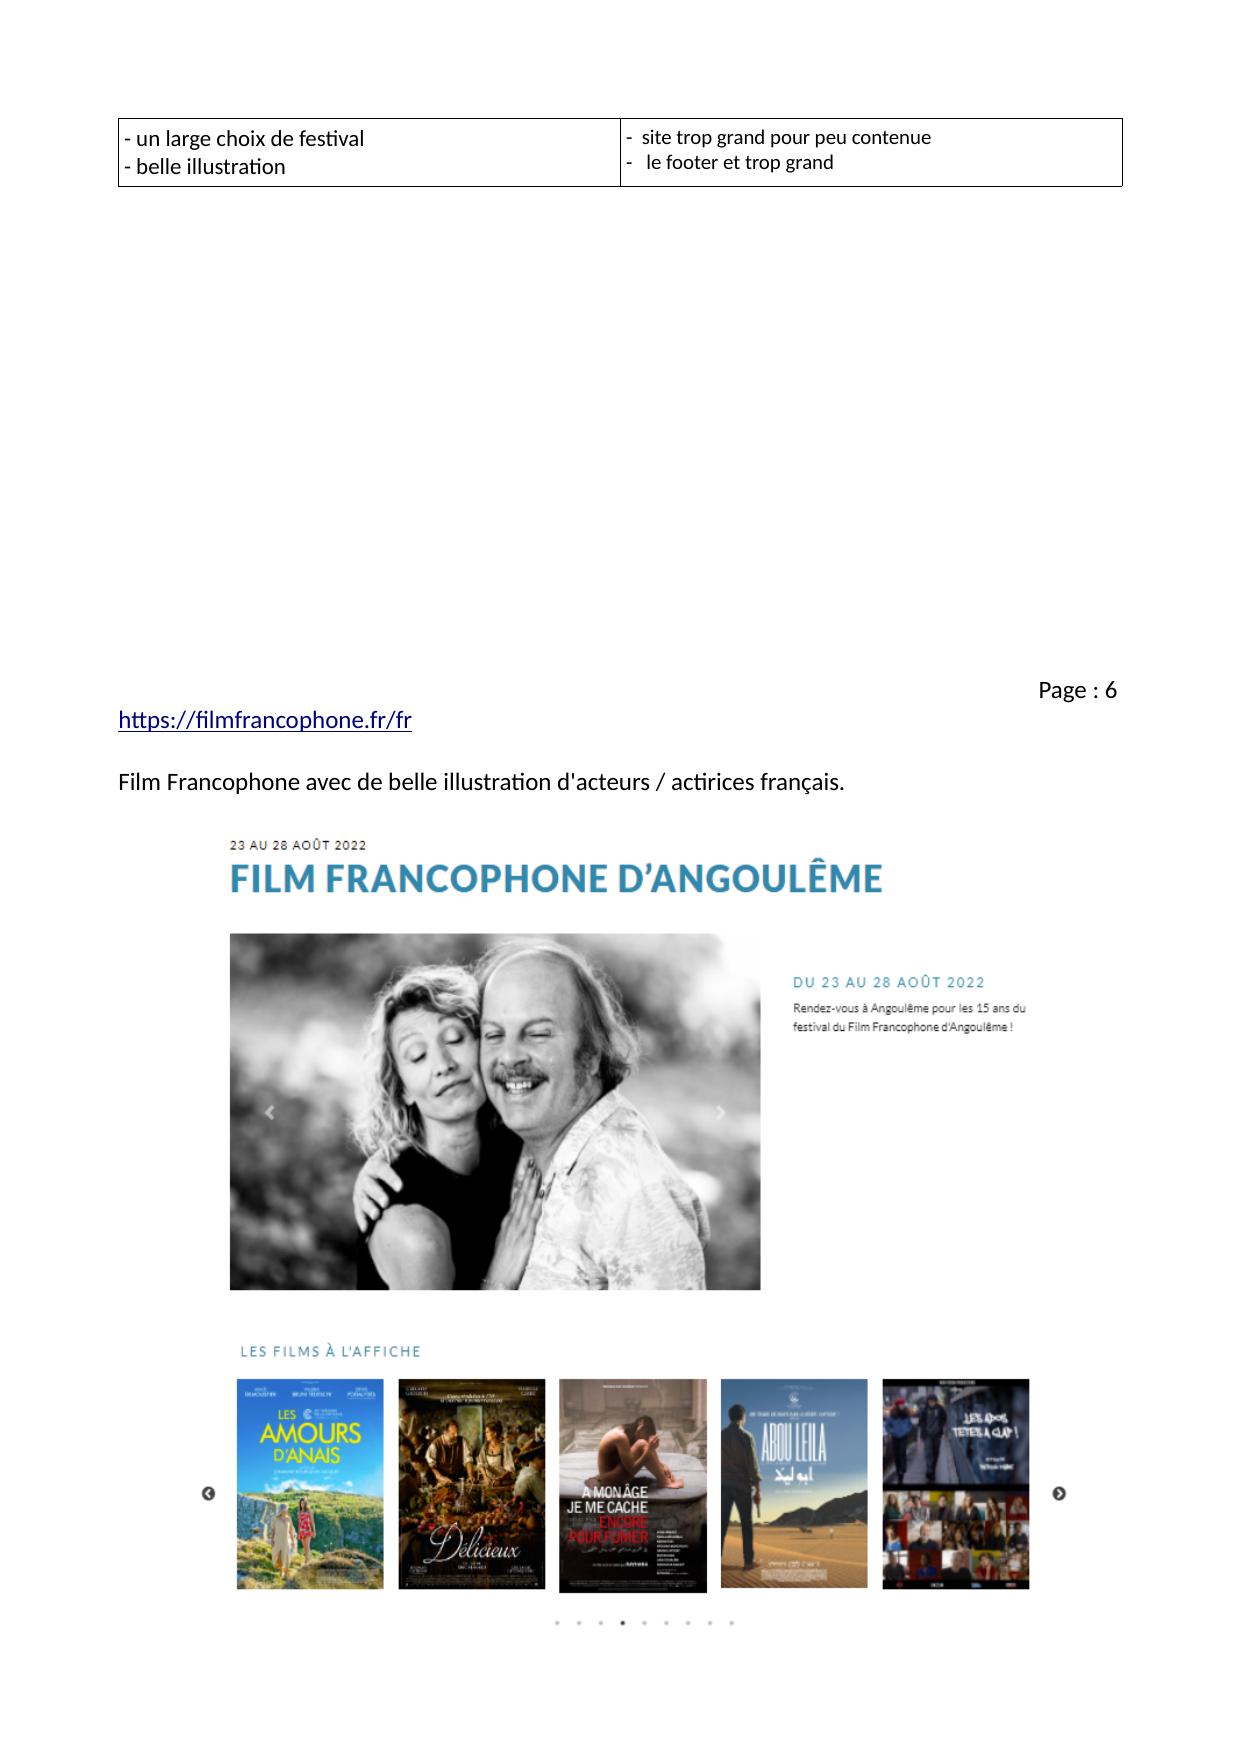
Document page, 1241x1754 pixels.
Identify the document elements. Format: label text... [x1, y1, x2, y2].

table_cell - un large choix de festival - belle illustration [119, 119, 620, 186]
text Film Francophone avec de belle illustration d'acteurs / actirices français. [118, 766, 1122, 796]
text Page : 6 [118, 674, 1122, 705]
text https://filmfrancophone.fr/fr [118, 705, 1122, 735]
table_cell - site trop grand pour peu contenue - le footer et trop grand [621, 119, 1122, 186]
picture [187, 826, 1112, 1682]
